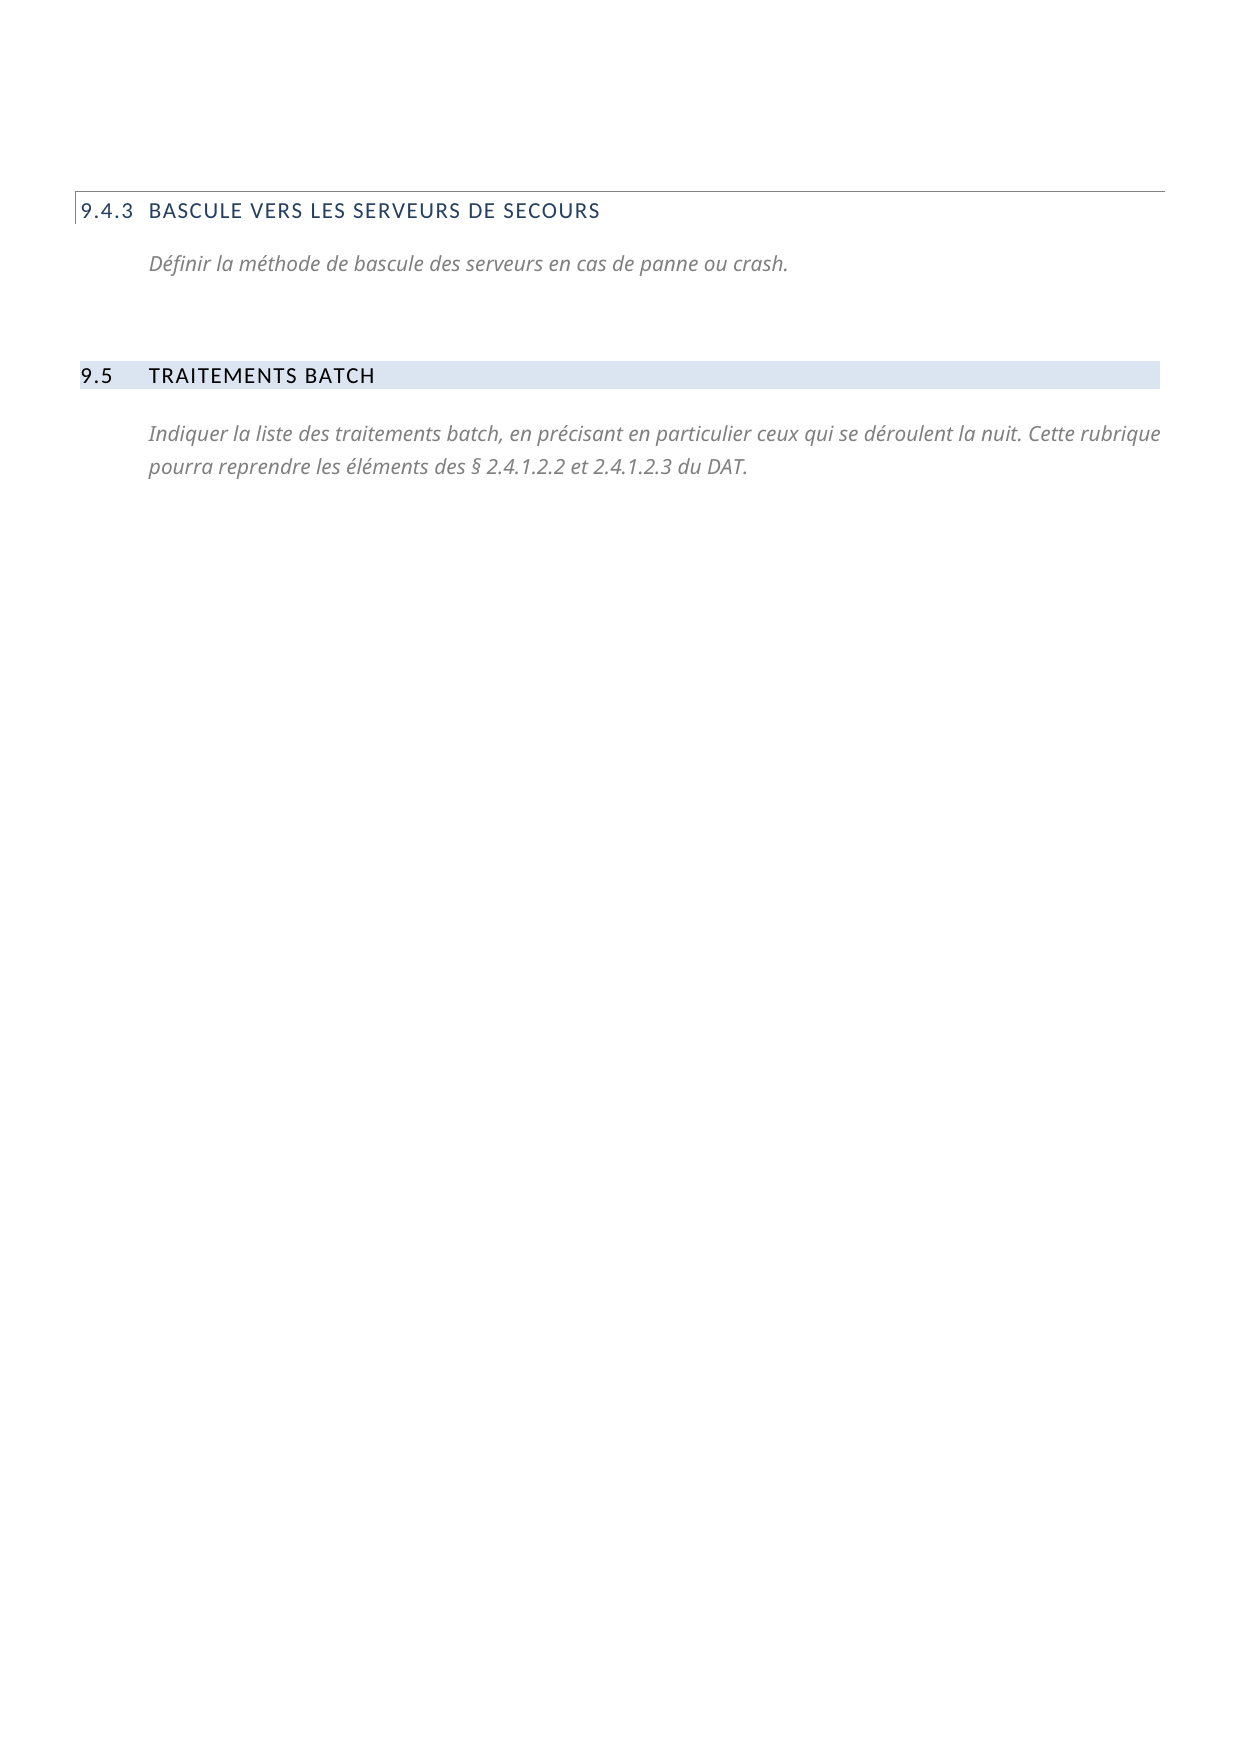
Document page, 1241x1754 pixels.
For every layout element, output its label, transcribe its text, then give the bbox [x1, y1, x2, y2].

text Indiquer la liste des traitements batch, en précisant en particulier ceux qui se déroulent la nuit. Cette rubrique pourra reprendre les éléments des § 2.4.1.2.2 et 2.4.1.2.3 du DAT. [149, 419, 1165, 481]
subtitle Traitements batch [80, 361, 1160, 389]
subtitle Bascule vers les serveurs de secours [76, 192, 1165, 224]
text Définir la méthode de bascule des serveurs en cas de panne ou crash. [149, 249, 1165, 278]
